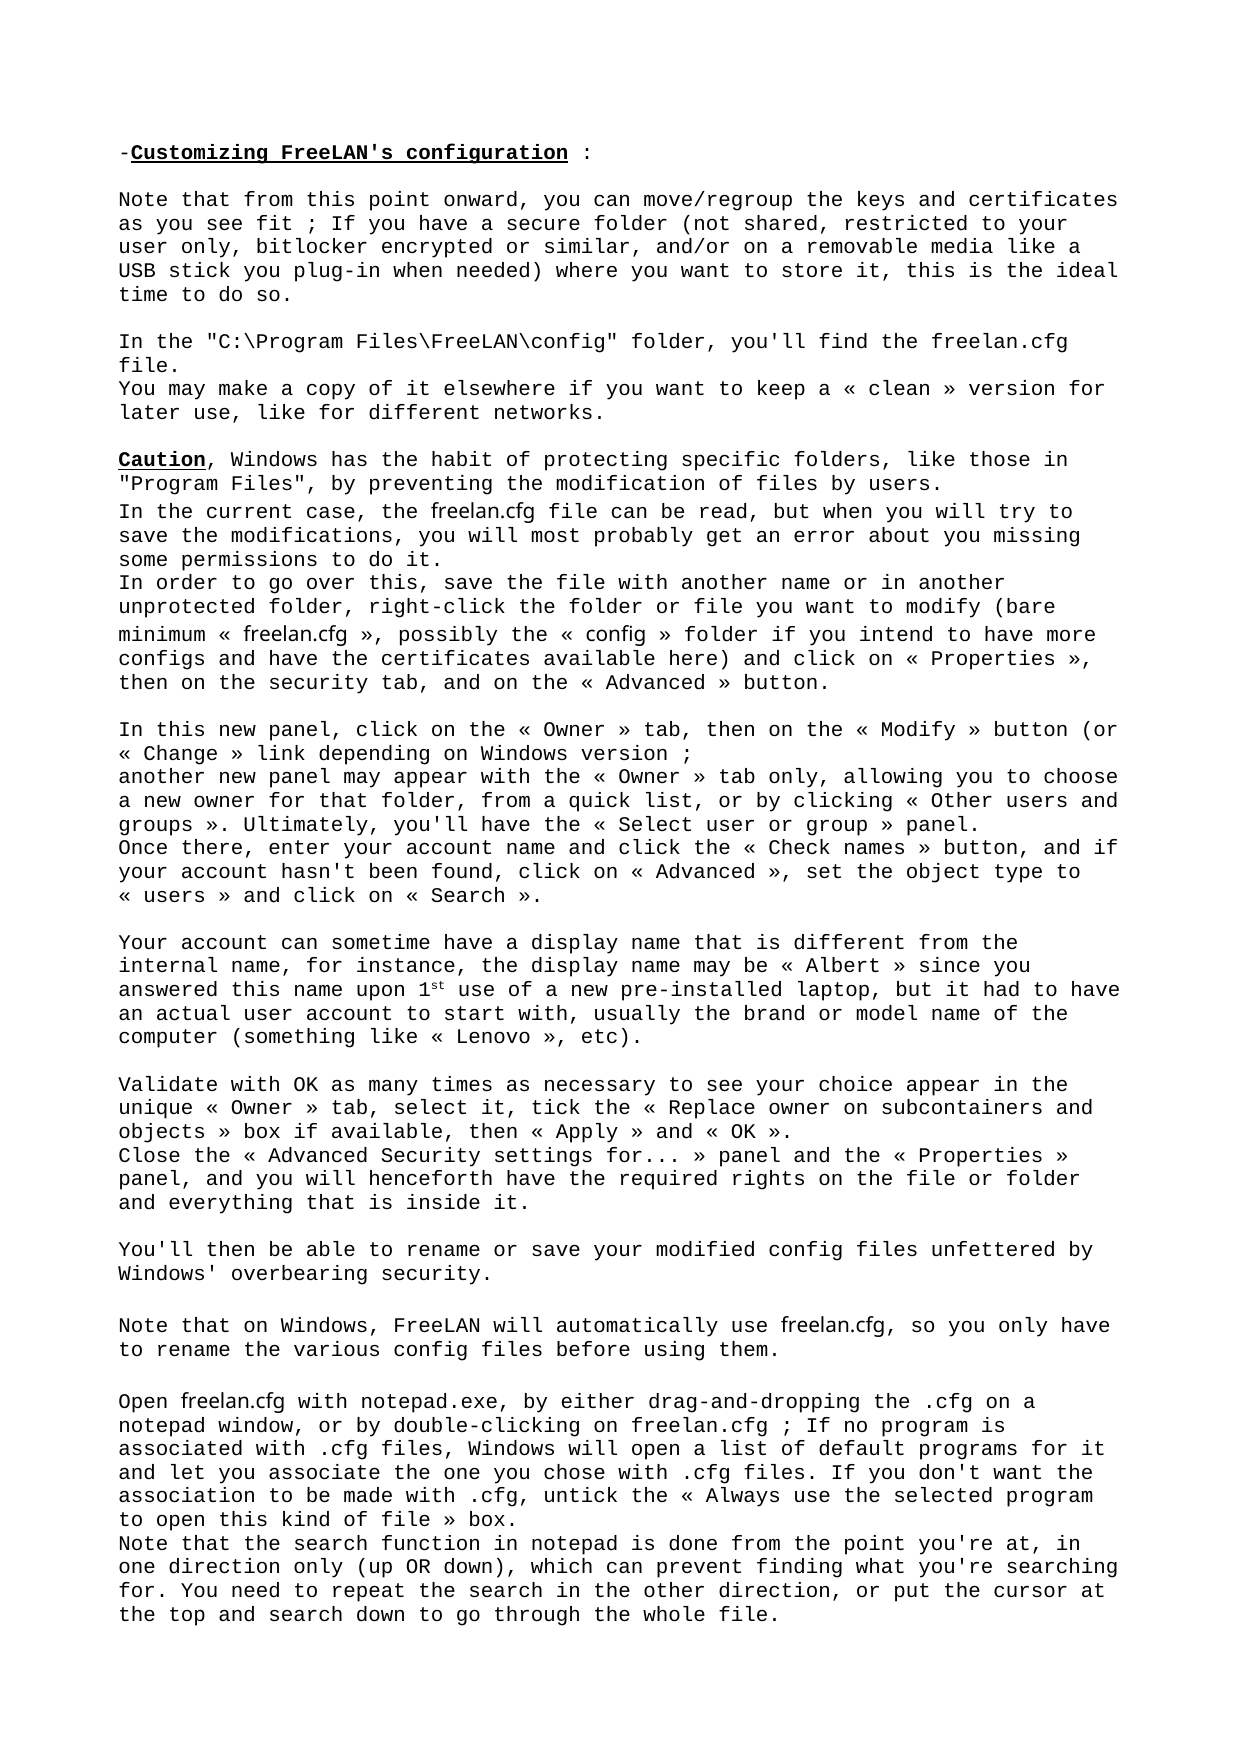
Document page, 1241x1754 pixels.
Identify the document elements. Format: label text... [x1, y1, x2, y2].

text In the "C:\Program Files\FreeLAN\config" folder, you'll find the freelan.cfg file. [118, 331, 1122, 378]
text In this new panel, click on the « Owner » tab, then on the « Modify » button (or « Change » link depending on Windows version ; [118, 719, 1122, 766]
text Validate with OK as many times as necessary to see your choice appear in the unique « Owner » tab, select it, tick the « Replace owner on subcontainers and objects » box if available, then « Apply » and « OK ». [118, 1074, 1122, 1145]
text You'll then be able to rename or save your modified config files unfettered by Windows' overbearing security. [118, 1239, 1122, 1287]
text Note that the search function in notepad is done from the point you're at, in one direction only (up OR down), which can prevent finding what you're searching for. You need to repeat the search in the other direction, or put the cursor at the top and search down to go through the whole file. [118, 1533, 1122, 1627]
text Once there, enter your account name and click the « Check names » button, and if your account hasn't been found, click on « Advanced », set the object type to « users » and click on « Search ». [118, 837, 1122, 908]
text In order to go over this, save the file with another name or in another unprotected folder, right-click the folder or file you want to modify (bare minimum « freelan.cfg », possibly the « config » folder if you intend to have more configs and have the certificates available here) and click on « Properties », [118, 572, 1122, 672]
text Note that on Windows, FreeLAN will automatically use freelan.cfg, so you only have to rename the various config files before using them. [118, 1310, 1122, 1362]
text Your account can sometime have a display name that is different from the internal name, for instance, the display name may be « Albert » since you answered this name upon 1st use of a new pre-installed laptop, but it had to have an actual user account to start with, usually the brand or model name of the computer (something like « Lenovo », etc). [118, 932, 1122, 1050]
text You may make a copy of it elsewhere if you want to keep a « clean » version for later use, like for different networks. [118, 378, 1122, 426]
text then on the security tab, and on the « Advanced » button. [118, 672, 1122, 695]
text another new panel may appear with the « Owner » tab only, allowing you to choose a new owner for that folder, from a quick list, or by clicking « Other users and groups ». Ultimately, you'll have the « Select user or group » panel. [118, 766, 1122, 837]
text Close the « Advanced Security settings for... » panel and the « Properties » panel, and you will henceforth have the required rights on the file or folder and everything that is inside it. [118, 1145, 1122, 1216]
text Note that from this point onward, you can move/regroup the keys and certificates as you see fit ; If you have a secure folder (not shared, restricted to your user only, bitlocker encrypted or similar, and/or on a removable media like a USB stick you plug-in when needed) where you want to store it, this is the ideal time to do so. [118, 189, 1122, 307]
text In the current case, the freelan.cfg file can be read, but when you will try to save the modifications, you will most probably get an error about you missing some permissions to do it. [118, 496, 1122, 572]
text Caution, Windows has the habit of protecting specific folders, like those in "Program Files", by preventing the modification of files by users. [118, 449, 1122, 496]
text Open freelan.cfg with notepad.exe, by either drag-and-dropping the .cfg on a notepad window, or by double-clicking on freelan.cfg ; If no program is associated with .cfg files, Windows will open a list of default programs for it and let you associate the one you chose with .cfg files. If you don't want the association to be made with .cfg, untick the « Always use the selected program to open this kind of file » box. [118, 1386, 1122, 1533]
text -Customizing FreeLAN's configuration : [118, 142, 1122, 165]
